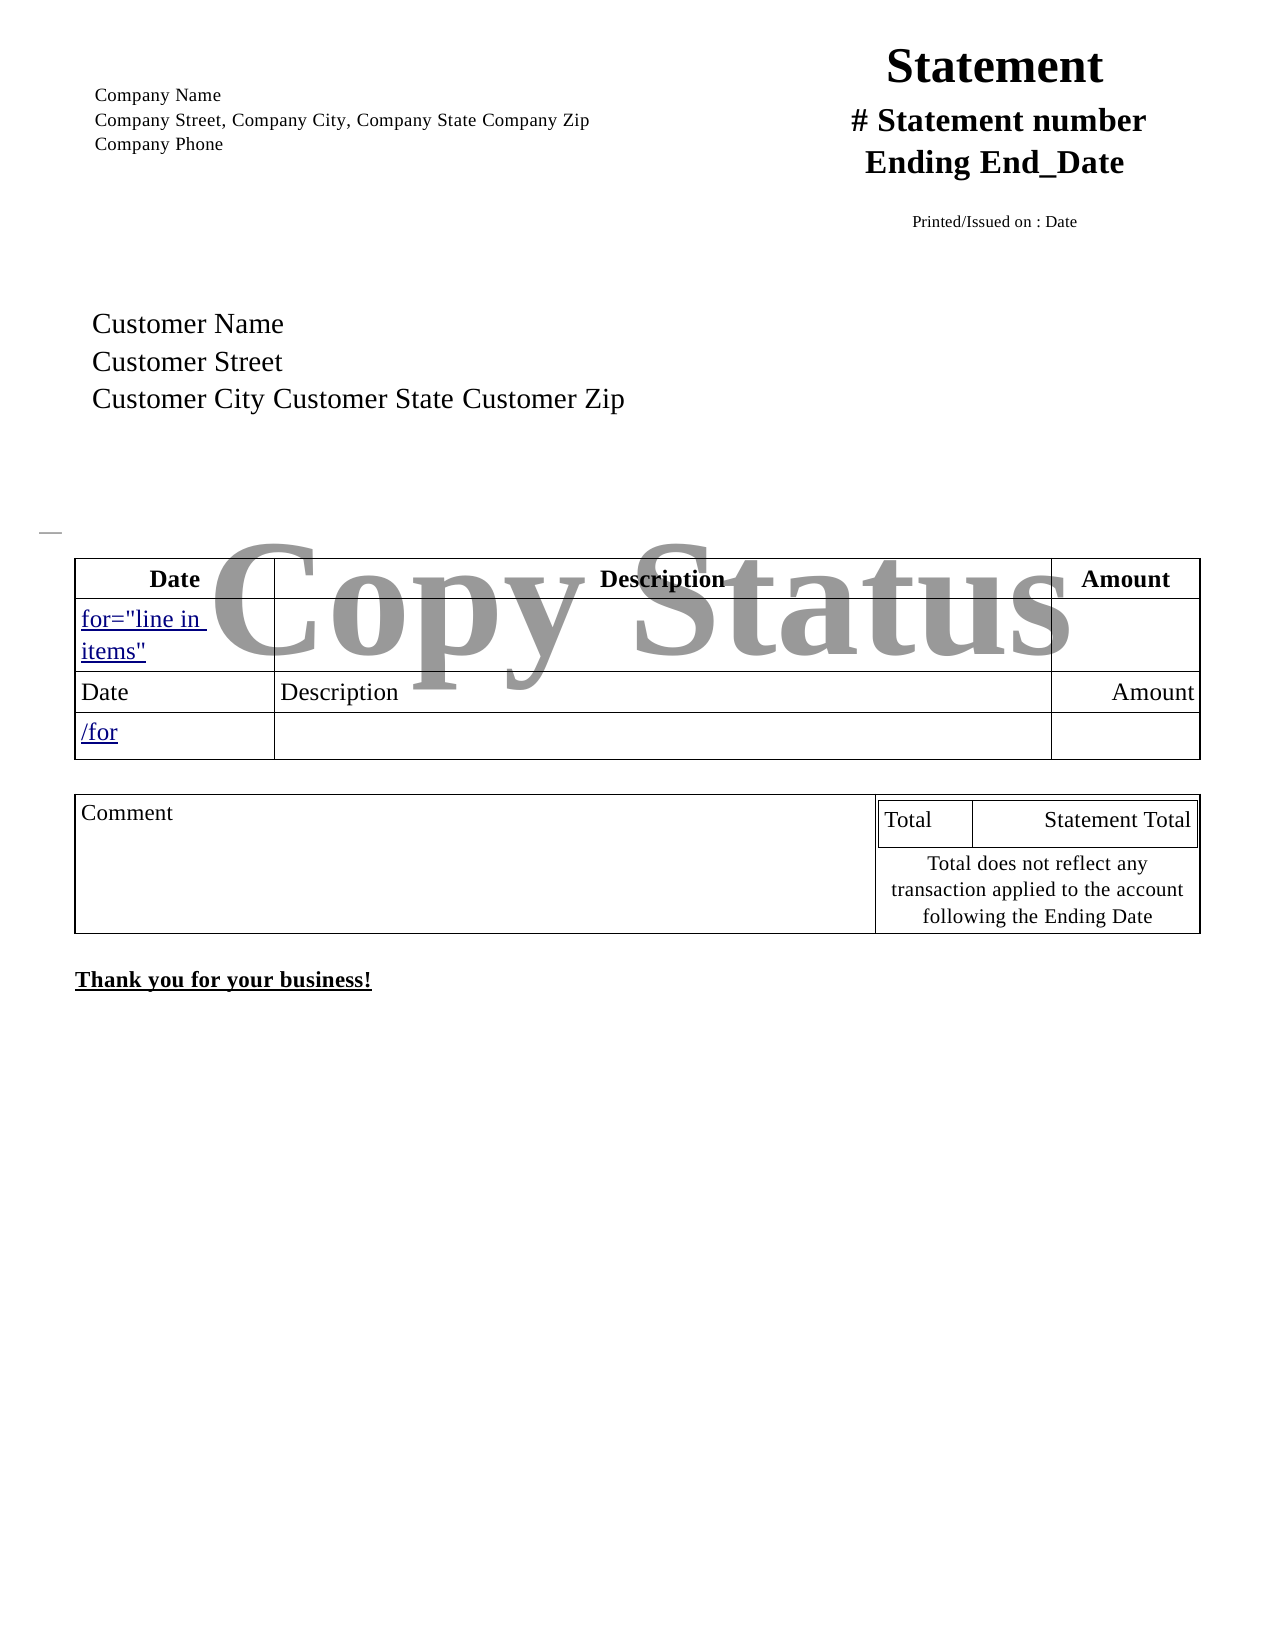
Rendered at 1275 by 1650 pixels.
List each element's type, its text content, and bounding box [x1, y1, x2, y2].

text — [39, 534, 61, 544]
text Customer Street [92, 345, 717, 378]
text Copy Status [242, 559, 274, 598]
table_header Amount [1075, 559, 1199, 598]
text Ending End_Date [775, 144, 1214, 181]
text Copy Status [275, 599, 421, 671]
text Company Phone [94, 133, 666, 154]
text Customer Name [92, 308, 717, 340]
text Copy Status [1052, 599, 1075, 671]
text Copy Status [358, 584, 379, 598]
text Copy Status [1052, 672, 1075, 690]
text Copy Status [445, 599, 473, 647]
table_header Date [76, 559, 207, 598]
text Copy Status [541, 599, 563, 627]
table_cell Description [275, 690, 1051, 712]
text # Statement number [775, 101, 1214, 138]
text Copy Status [207, 506, 1075, 558]
text Copy Status [655, 559, 1051, 598]
text Copy Status [445, 585, 471, 598]
subtitle Company Name [94, 85, 666, 106]
table_header Comment [76, 795, 875, 933]
text Statement [775, 38, 1214, 93]
text Copy Status [445, 599, 541, 671]
text Thank you for your business! [75, 967, 1200, 993]
text Copy Status [258, 552, 300, 558]
text Copy Status [275, 559, 648, 598]
table_cell Date [76, 672, 274, 712]
text Copy Status [805, 616, 826, 646]
text Copy Status [207, 672, 274, 690]
table_header Total [879, 801, 972, 847]
table_cell [1075, 599, 1199, 671]
table_cell /for [76, 713, 274, 759]
table_header Statement Total [973, 801, 1197, 847]
text Copy Status [357, 599, 380, 647]
text Copy Status [1029, 583, 1051, 598]
text Copy Status [275, 672, 513, 690]
subtitle Company Street, Company City, Company State Company Zip [94, 109, 666, 130]
text Customer City Customer State Customer Zip [92, 382, 717, 415]
text Printed/Issued on : Date [775, 213, 1214, 231]
text Copy Status [207, 599, 274, 671]
text Copy Status [1052, 559, 1075, 598]
table_cell Amount [1052, 672, 1199, 712]
table_header Total does not reflect any transaction applied to the account following the Ending Date [876, 795, 1199, 933]
table_cell [1052, 713, 1199, 759]
text Copy Status [950, 599, 973, 645]
table_cell [275, 713, 1051, 759]
text Copy Status [544, 599, 1051, 671]
text — [39, 523, 61, 532]
text Copy Status [207, 559, 229, 598]
text Copy Status [242, 599, 274, 647]
text Copy Status [525, 672, 1051, 690]
table_cell for="line in items" [76, 599, 207, 671]
